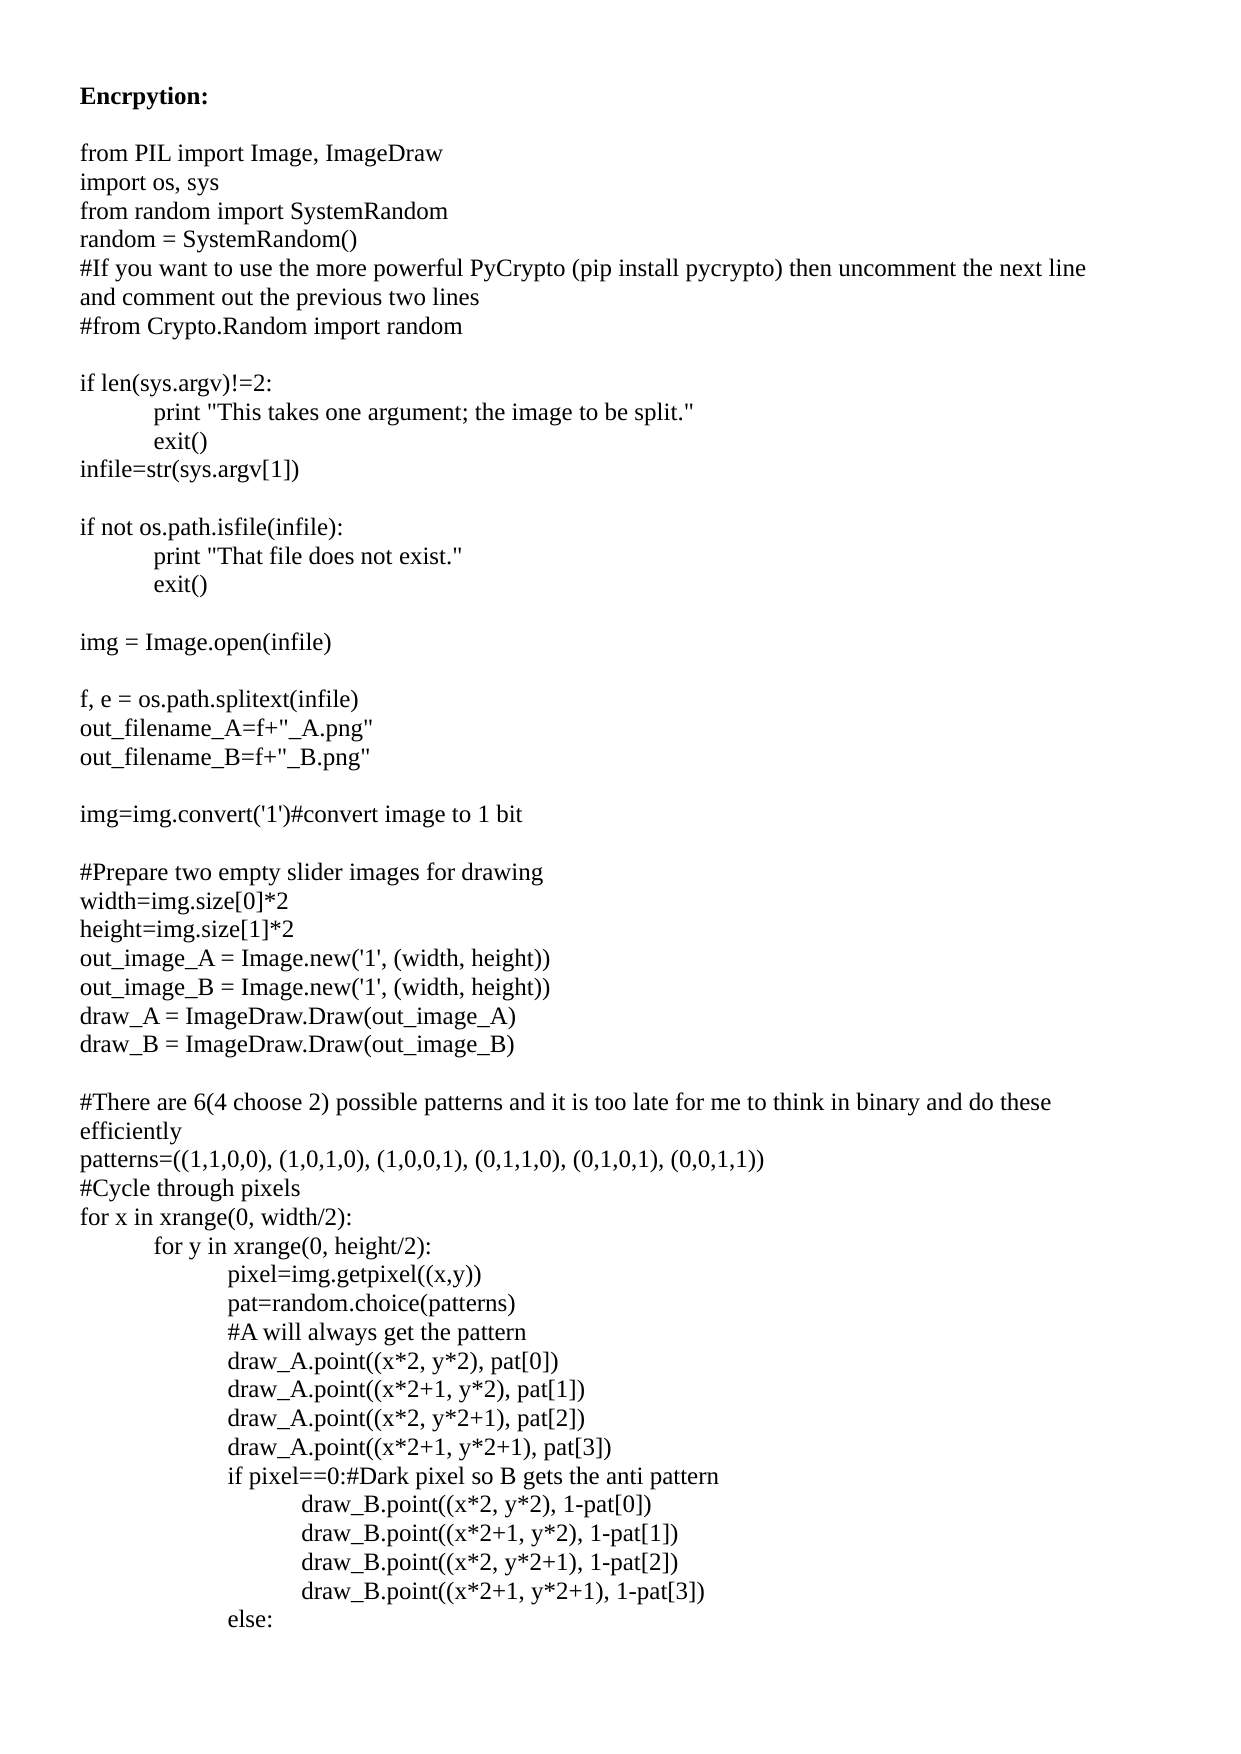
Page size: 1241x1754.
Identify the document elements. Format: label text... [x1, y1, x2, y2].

text if pixel==0:#Dark pixel so B gets the anti pattern [79, 1461, 1122, 1489]
text pat=random.choice(patterns) [79, 1288, 1122, 1317]
text out_image_A = Image.new('1', (width, height)) [79, 943, 1122, 972]
text out_filename_B=f+"_B.png" [79, 742, 1122, 771]
text draw_B.point((x*2, y*2), 1-pat[0]) [79, 1489, 1122, 1518]
text height=img.size[1]*2 [79, 914, 1122, 943]
text draw_A.point((x*2, y*2), pat[0]) [79, 1346, 1122, 1374]
text for x in xrange(0, width/2): [79, 1202, 1122, 1231]
text draw_A.point((x*2+1, y*2), pat[1]) [79, 1374, 1122, 1403]
text out_filename_A=f+"_A.png" [79, 713, 1122, 742]
text draw_A.point((x*2, y*2+1), pat[2]) [79, 1403, 1122, 1432]
text draw_B.point((x*2+1, y*2), 1-pat[1]) [79, 1518, 1122, 1547]
text draw_A.point((x*2+1, y*2+1), pat[3]) [79, 1432, 1122, 1461]
text random = SystemRandom() [79, 224, 1122, 253]
text draw_B = ImageDraw.Draw(out_image_B) [79, 1029, 1122, 1058]
text Encrpytion: [79, 81, 1122, 109]
text print "This takes one argument; the image to be split." [79, 397, 1122, 426]
text from PIL import Image, ImageDraw [79, 138, 1122, 167]
text from random import SystemRandom [79, 196, 1122, 224]
text pixel=img.getpixel((x,y)) [79, 1259, 1122, 1288]
text print "That file does not exist." [79, 541, 1122, 569]
text else: [79, 1604, 1122, 1633]
text #from Crypto.Random import random [79, 311, 1122, 339]
text #Cycle through pixels [79, 1173, 1122, 1202]
text #If you want to use the more powerful PyCrypto (pip install pycrypto) then uncomment the next line and comment out the previous two lines [79, 253, 1122, 311]
text if not os.path.isfile(infile): [79, 512, 1122, 541]
text exit() [79, 569, 1122, 598]
text draw_A = ImageDraw.Draw(out_image_A) [79, 1001, 1122, 1029]
text exit() [79, 426, 1122, 454]
text draw_B.point((x*2, y*2+1), 1-pat[2]) [79, 1547, 1122, 1576]
text f, e = os.path.splitext(infile) [79, 684, 1122, 713]
text for y in xrange(0, height/2): [79, 1231, 1122, 1259]
text import os, sys [79, 167, 1122, 196]
text infile=str(sys.argv[1]) [79, 454, 1122, 483]
text width=img.size[0]*2 [79, 886, 1122, 914]
text draw_B.point((x*2+1, y*2+1), 1-pat[3]) [79, 1576, 1122, 1604]
text #A will always get the pattern [79, 1317, 1122, 1346]
text img = Image.open(infile) [79, 627, 1122, 656]
text img=img.convert('1')#convert image to 1 bit [79, 799, 1122, 828]
text out_image_B = Image.new('1', (width, height)) [79, 972, 1122, 1001]
text if len(sys.argv)!=2: [79, 368, 1122, 397]
text #There are 6(4 choose 2) possible patterns and it is too late for me to think in binary and do these efficiently [79, 1087, 1122, 1144]
text #Prepare two empty slider images for drawing [79, 857, 1122, 886]
text patterns=((1,1,0,0), (1,0,1,0), (1,0,0,1), (0,1,1,0), (0,1,0,1), (0,0,1,1)) [79, 1144, 1122, 1173]
